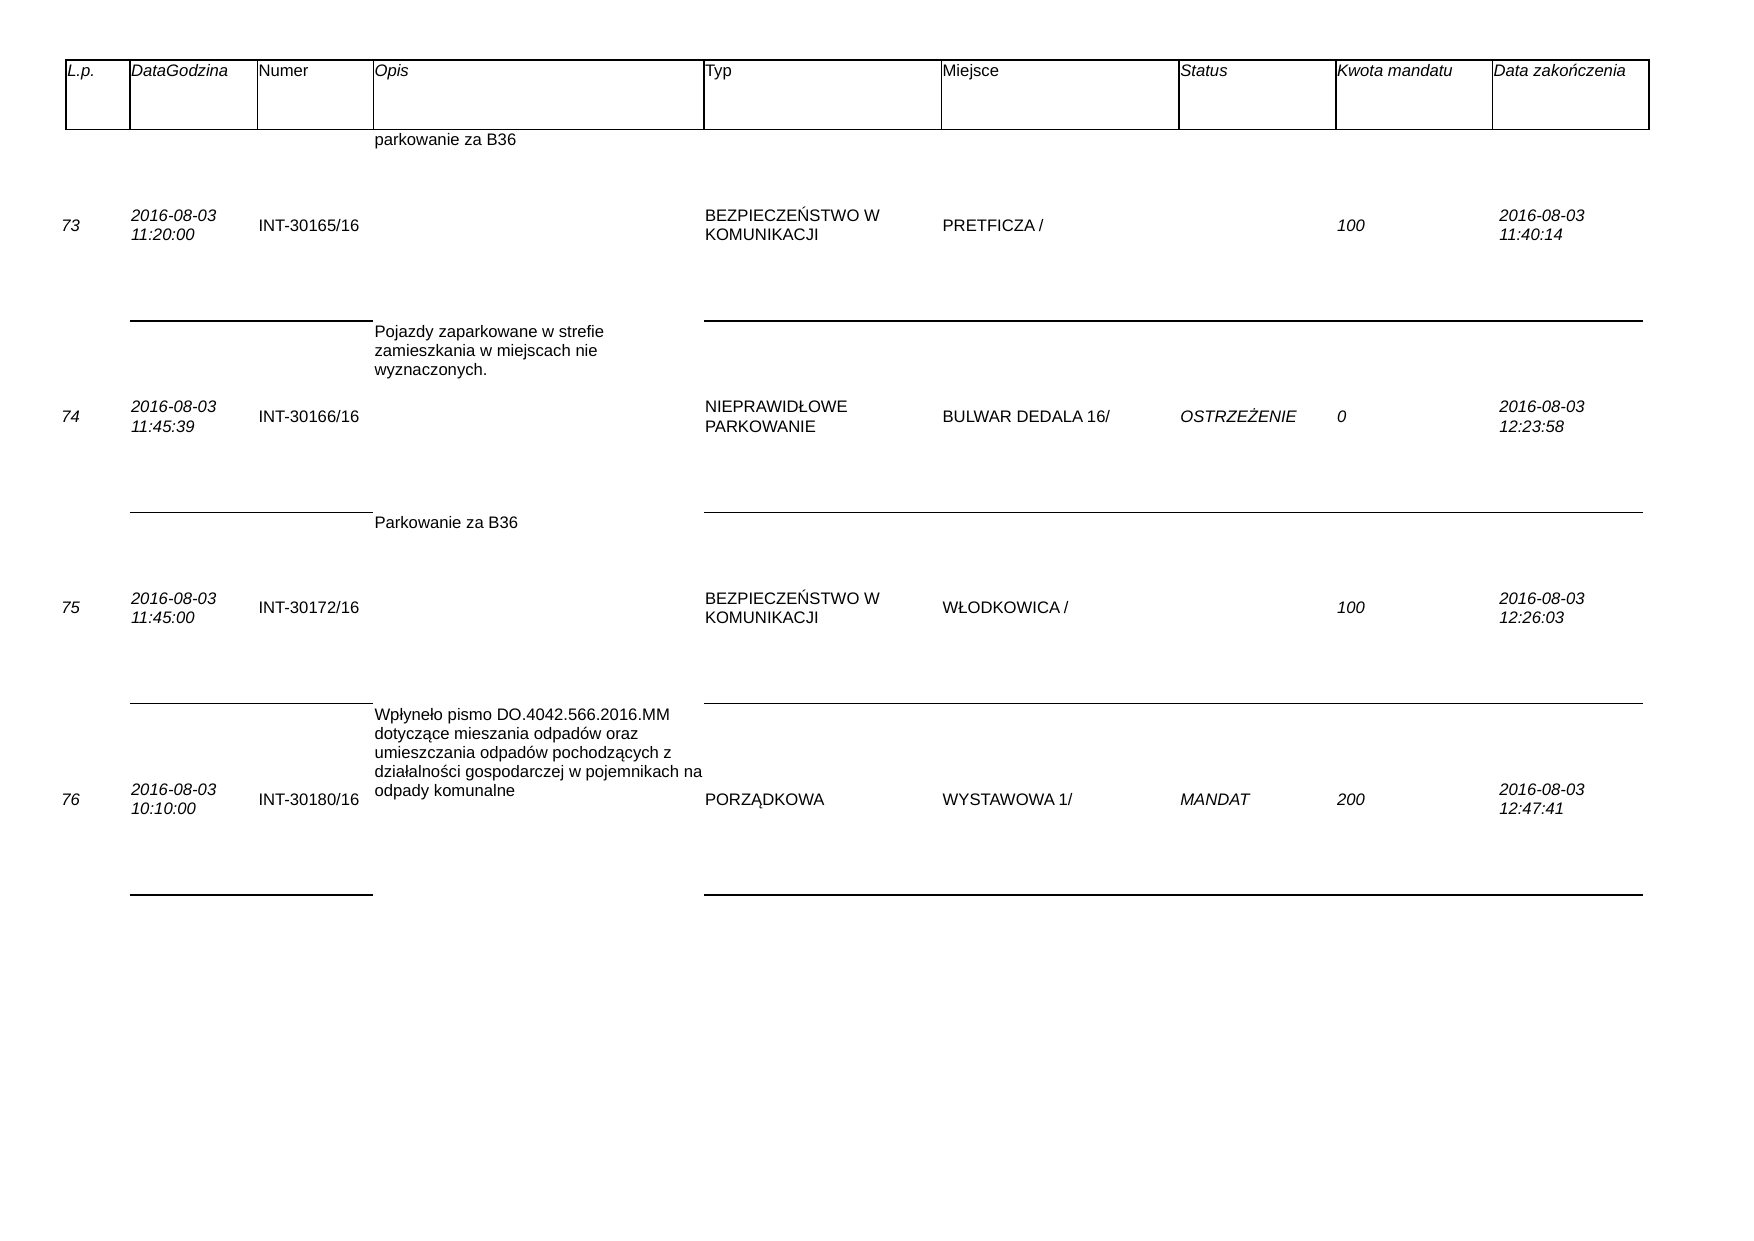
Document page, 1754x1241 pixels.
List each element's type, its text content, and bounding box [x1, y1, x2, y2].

table_cell [1643, 703, 1649, 894]
table_cell [1353, 896, 1492, 900]
table_cell [611, 894, 704, 900]
table_cell [1643, 320, 1649, 511]
table_cell BEZPIECZEŃSTWO W KOMUNIKACJI [704, 130, 941, 320]
table_cell [941, 896, 1179, 900]
table_cell 2016-08-03 10:10:00 [130, 704, 257, 894]
table_cell [1643, 511, 1649, 703]
table_cell 0 [1336, 322, 1498, 511]
table_cell [130, 896, 257, 900]
table_cell BEZPIECZEŃSTWO W KOMUNIKACJI [704, 513, 941, 703]
table_cell MANDAT [1179, 704, 1336, 894]
table_header Status [1180, 61, 1335, 129]
table_cell 76 [60, 703, 130, 894]
table_cell [66, 894, 130, 900]
table_cell 2016-08-03 11:20:00 [130, 130, 257, 320]
table_cell 73 [60, 129, 130, 320]
table_cell [1179, 896, 1336, 900]
table_cell Wpłyneło pismo DO.4042.566.2016.MM dotyczące mieszania odpadów oraz umieszczania odpadów pochodzących z działalności gospodarczej w pojemnikach na odpady komunalne [373, 703, 704, 894]
table_cell INT-30166/16 [257, 322, 373, 511]
table_cell [327, 896, 373, 900]
table_cell 200 [1336, 704, 1498, 894]
table_cell 2016-08-03 12:47:41 [1498, 704, 1643, 894]
table_cell [1179, 130, 1336, 320]
table_cell 2016-08-03 12:23:58 [1498, 322, 1643, 511]
table_header Miejsce [942, 61, 1178, 129]
table_cell PORZĄDKOWA [704, 704, 941, 894]
table_cell BULWAR DEDALA 16/ [941, 322, 1179, 511]
table_cell 100 [1336, 513, 1498, 703]
table_header Data zakończenia [1493, 61, 1648, 129]
table_cell [1643, 130, 1649, 320]
table_cell INT-30165/16 [257, 130, 373, 320]
table_cell parkowanie za B36 [373, 130, 704, 320]
table_cell 74 [60, 320, 130, 511]
table_cell NIEPRAWIDŁOWE PARKOWANIE [704, 322, 941, 511]
table_cell [1179, 513, 1336, 703]
table_header L.p. [67, 61, 129, 129]
table_cell 2016-08-03 11:40:14 [1498, 130, 1643, 320]
table_cell [1342, 896, 1353, 900]
table_header Typ [705, 61, 941, 129]
table_cell 100 [1336, 130, 1498, 320]
table_cell [704, 896, 941, 900]
table_cell 2016-08-03 11:45:39 [130, 322, 257, 511]
table_header DataGodzina [131, 61, 257, 129]
table_cell Pojazdy zaparkowane w strefie zamieszkania w miejscach nie wyznaczonych. [373, 320, 704, 511]
table_cell OSTRZEŻENIE [1179, 322, 1336, 511]
table_cell 75 [60, 511, 130, 703]
table_cell 2016-08-03 12:26:03 [1498, 513, 1643, 703]
table_cell INT-30172/16 [257, 513, 373, 703]
table_header Opis [374, 61, 703, 129]
table_cell Parkowanie za B36 [373, 511, 704, 703]
table_cell WYSTAWOWA 1/ [941, 704, 1179, 894]
table_cell 2016-08-03 11:45:00 [130, 513, 257, 703]
table_header Kwota mandatu [1337, 61, 1492, 129]
table_cell [1498, 896, 1643, 900]
table_header [60, 59, 65, 129]
table_cell [257, 896, 327, 900]
table_cell WŁODKOWICA / [941, 513, 1179, 703]
table_cell [373, 894, 611, 900]
table_cell PRETFICZA / [941, 130, 1179, 320]
table_cell INT-30180/16 [257, 704, 373, 894]
table_header Numer [258, 61, 373, 129]
